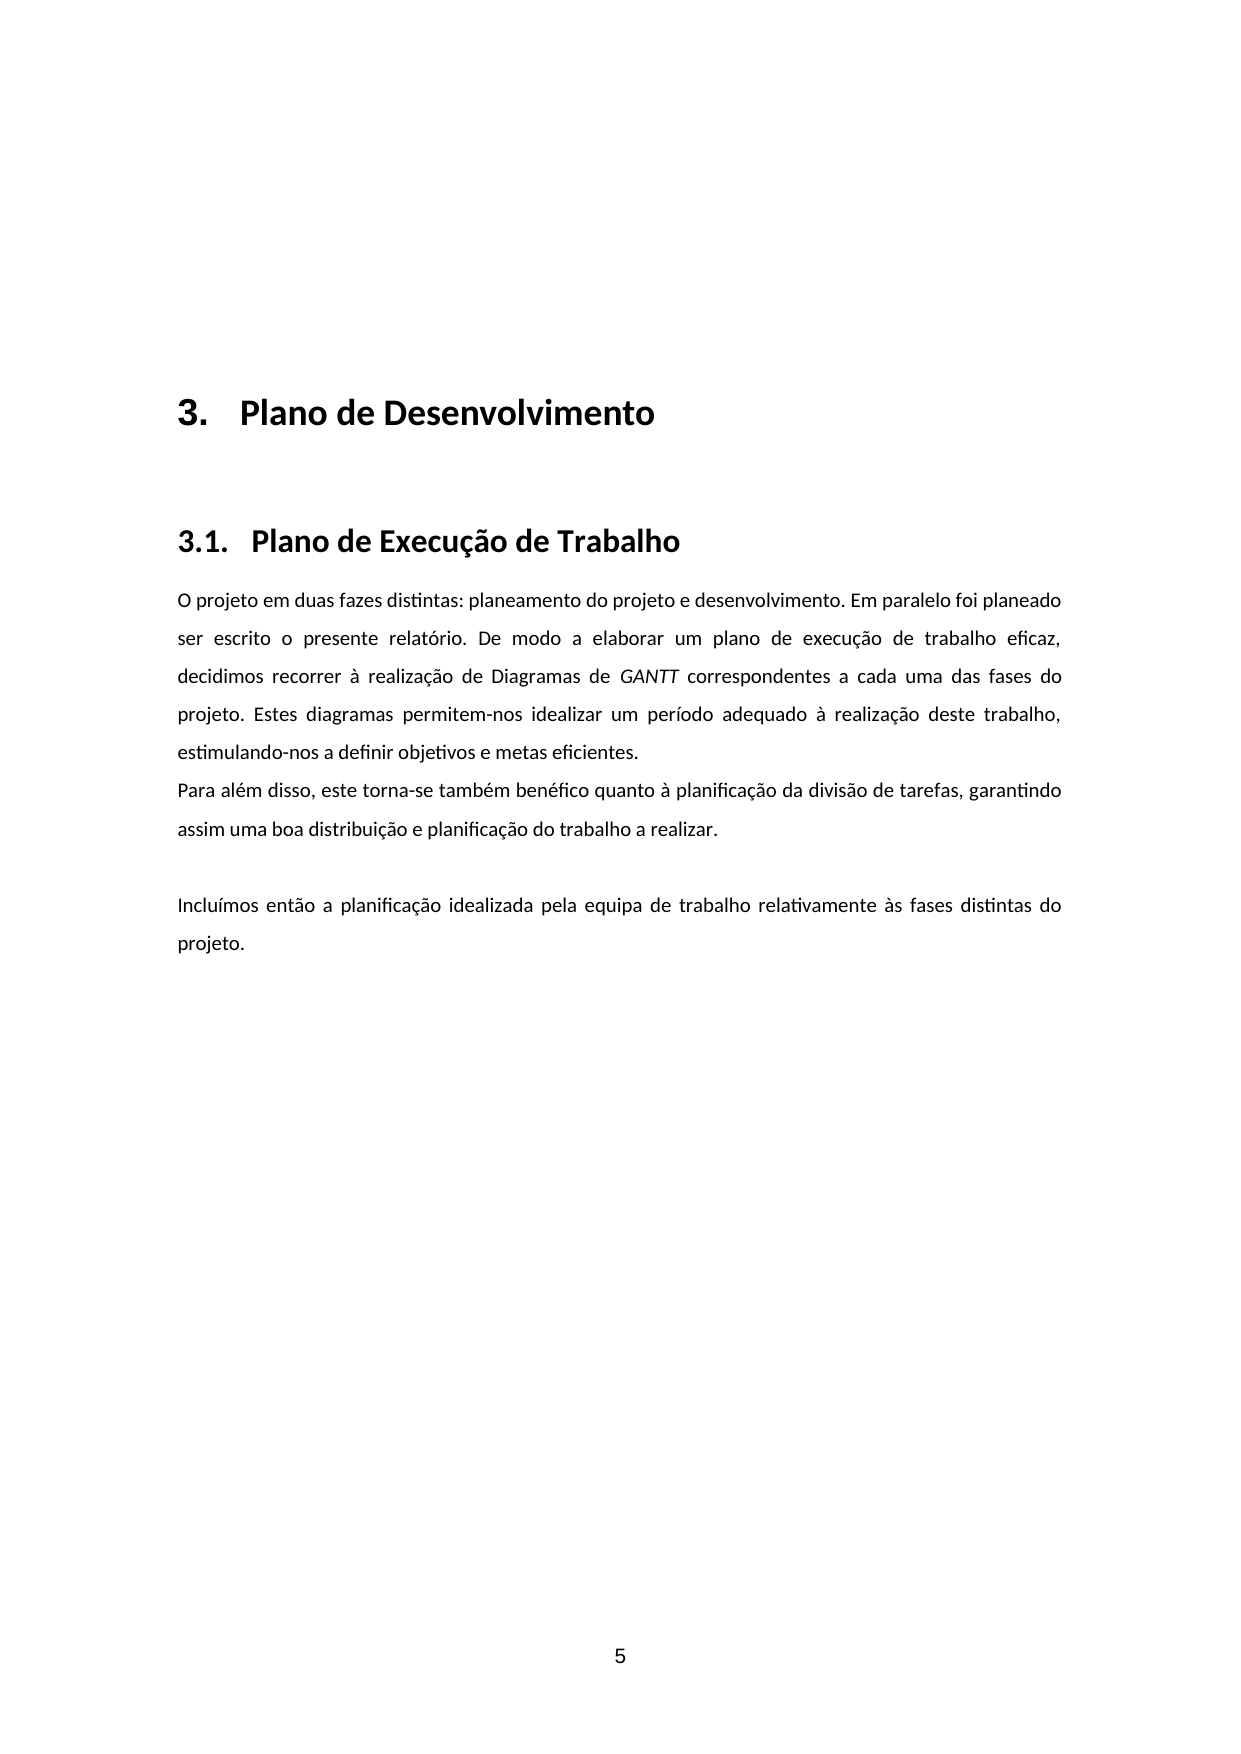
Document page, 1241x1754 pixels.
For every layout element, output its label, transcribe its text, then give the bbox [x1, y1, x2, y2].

text Incluímos então a planificação idealizada pela equipa de trabalho relativamente às fases distintas do projeto. [177, 892, 1063, 956]
text O projeto em duas fazes distintas: planeamento do projeto e desenvolvimento. Em paralelo foi planeado ser escrito o presente relatório. De modo a elaborar um plano de execução de trabalho eficaz, decidimos recorrer à realização de Diagramas de GANTT correspondentes a cada uma das fases do projeto. Estes diagramas permitem-nos idealizar um período adequado à realização deste trabalho, estimulando-nos a definir objetivos e metas eficientes. [177, 587, 1063, 765]
subtitle Plano de Desenvolvimento [177, 388, 1063, 434]
subtitle Plano de Execução de Trabalho [177, 520, 1063, 560]
text Para além disso, este torna-se também benéfico quanto à planificação da divisão de tarefas, garantindo assim uma boa distribuição e planificação do trabalho a realizar. [177, 778, 1063, 841]
